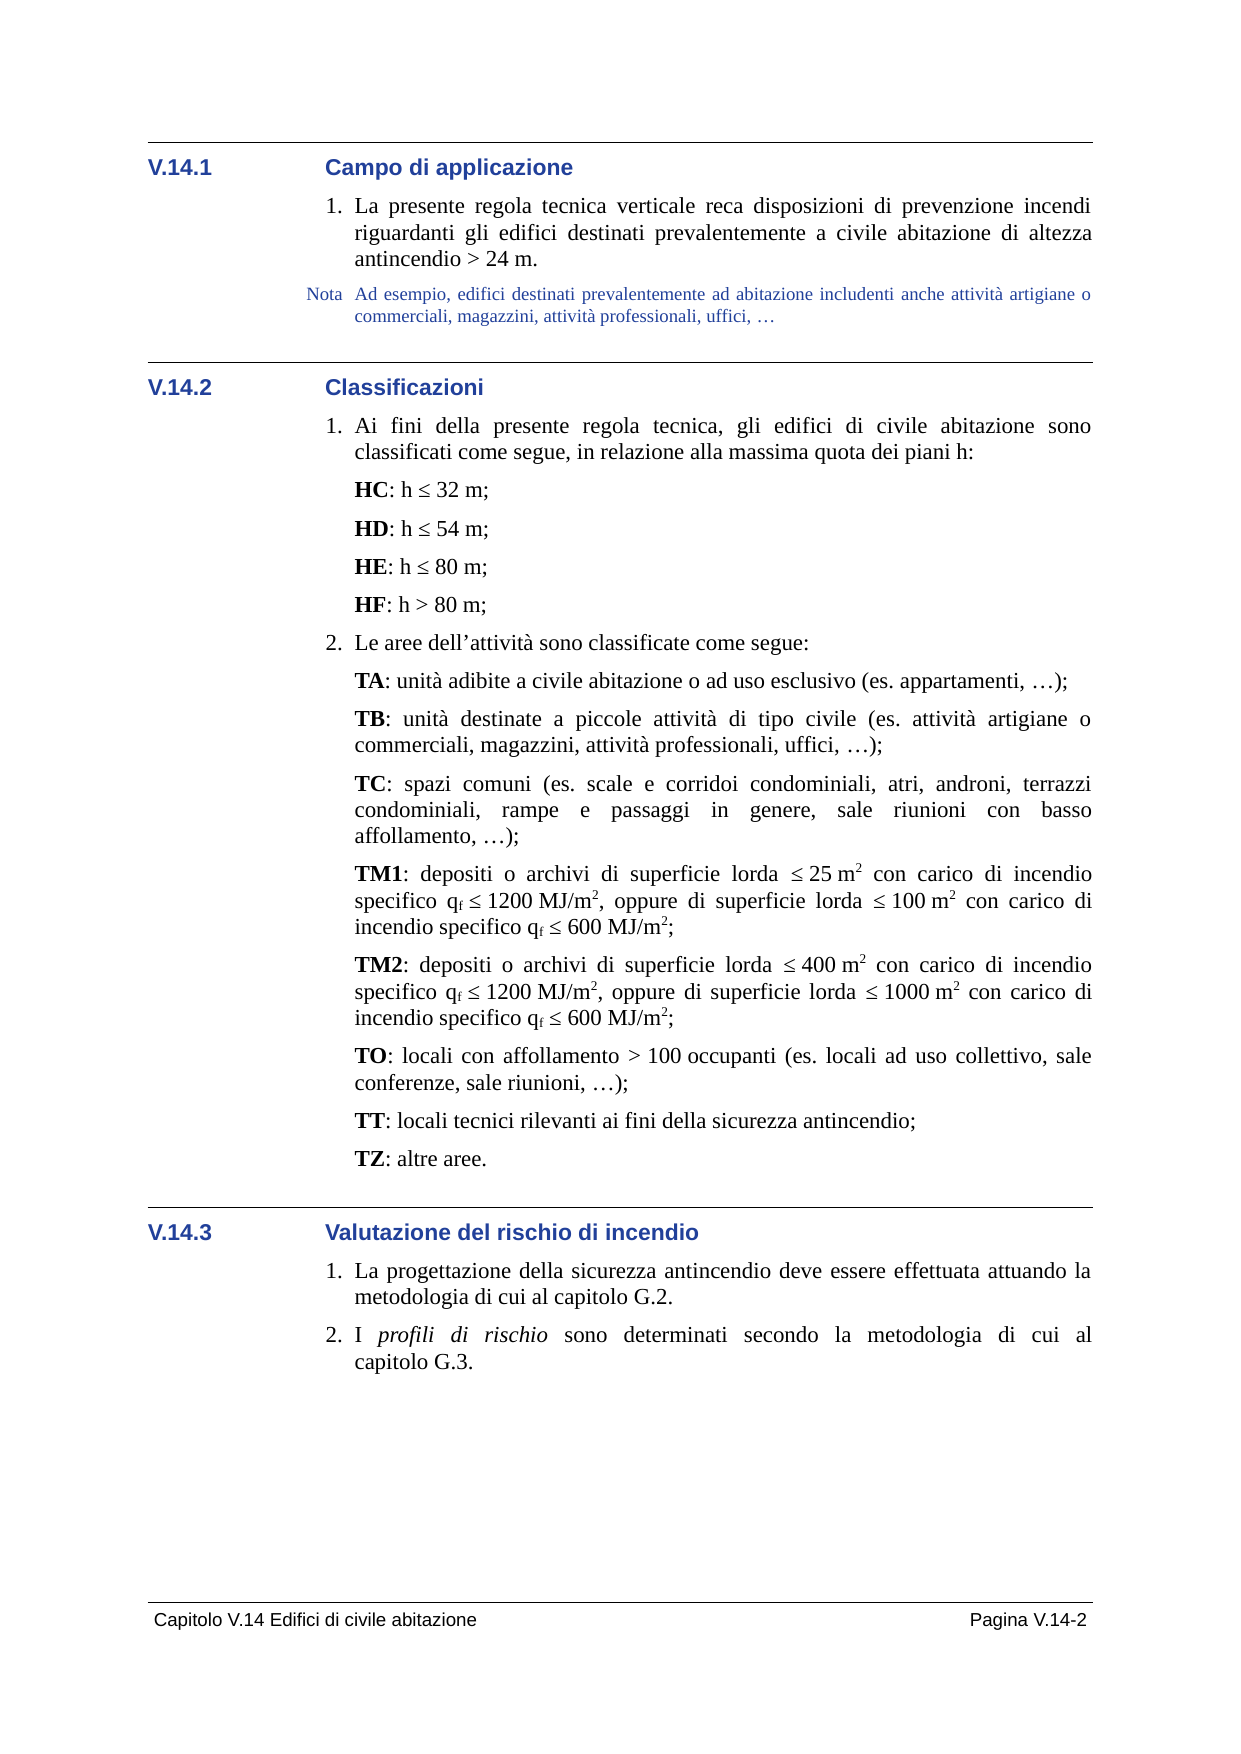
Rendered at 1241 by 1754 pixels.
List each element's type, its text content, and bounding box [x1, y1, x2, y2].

list HE: h ≤ 80 m; [342, 553, 1093, 579]
list TC: spazi comuni (es. scale e corridoi condominiali, atri, androni, terrazzi condominiali, rampe e passaggi in genere, sale riunioni con basso affollamento, …); [342, 770, 1093, 849]
list TO: locali con affollamento > 100 occupanti (es. locali ad uso collettivo, sale conferenze, sale riunioni, …); [342, 1042, 1093, 1095]
list La progettazione della sicurezza antincendio deve essere effettuata attuando la metodologia di cui al capitolo G.2. [342, 1257, 1093, 1310]
list TZ: altre aree. [342, 1145, 1093, 1171]
list Le aree dell’attività sono classificate come segue: [342, 629, 1093, 655]
list TM2: depositi o archivi di superficie lorda ≤ 400 m2 con carico di incendio specifico qf ≤ 1200 MJ/m2, oppure di superficie lorda ≤ 1000 m2 con carico di incendio specifico qf ≤ 600 MJ/m2; [342, 951, 1093, 1030]
subtitle Valutazione del rischio di incendio [148, 1208, 1093, 1245]
list TM1: depositi o archivi di superficie lorda ≤ 25 m2 con carico di incendio specifico qf ≤ 1200 MJ/m2, oppure di superficie lorda ≤ 100 m2 con carico di incendio specifico qf ≤ 600 MJ/m2; [342, 861, 1093, 939]
list I profili di rischio sono determinati secondo la metodologia di cui al capitolo G.3. [342, 1321, 1093, 1374]
list TT: locali tecnici rilevanti ai fini della sicurezza antincendio; [342, 1107, 1093, 1133]
list Ai fini della presente regola tecnica, gli edifici di civile abitazione sono classificati come segue, in relazione alla massima quota dei piani h: [342, 412, 1093, 465]
list Ad esempio, edifici destinati prevalentemente ad abitazione includenti anche attività artigiane o commerciali, magazzini, attività professionali, uffici, … [342, 283, 1093, 326]
list HC: h ≤ 32 m; [342, 476, 1093, 503]
subtitle Classificazioni [148, 363, 1093, 400]
list TB: unità destinate a piccole attività di tipo civile (es. attività artigiane o commerciali, magazzini, attività professionali, uffici, …); [342, 705, 1093, 758]
subtitle Campo di applicazione [148, 143, 1093, 180]
list TA: unità adibite a civile abitazione o ad uso esclusivo (es. appartamenti, …); [342, 667, 1093, 693]
list HD: h ≤ 54 m; [342, 514, 1093, 541]
list La presente regola tecnica verticale reca disposizioni di prevenzione incendi riguardanti gli edifici destinati prevalentemente a civile abitazione di altezza antincendio > 24 m. [342, 192, 1093, 271]
list HF: h > 80 m; [342, 591, 1093, 617]
